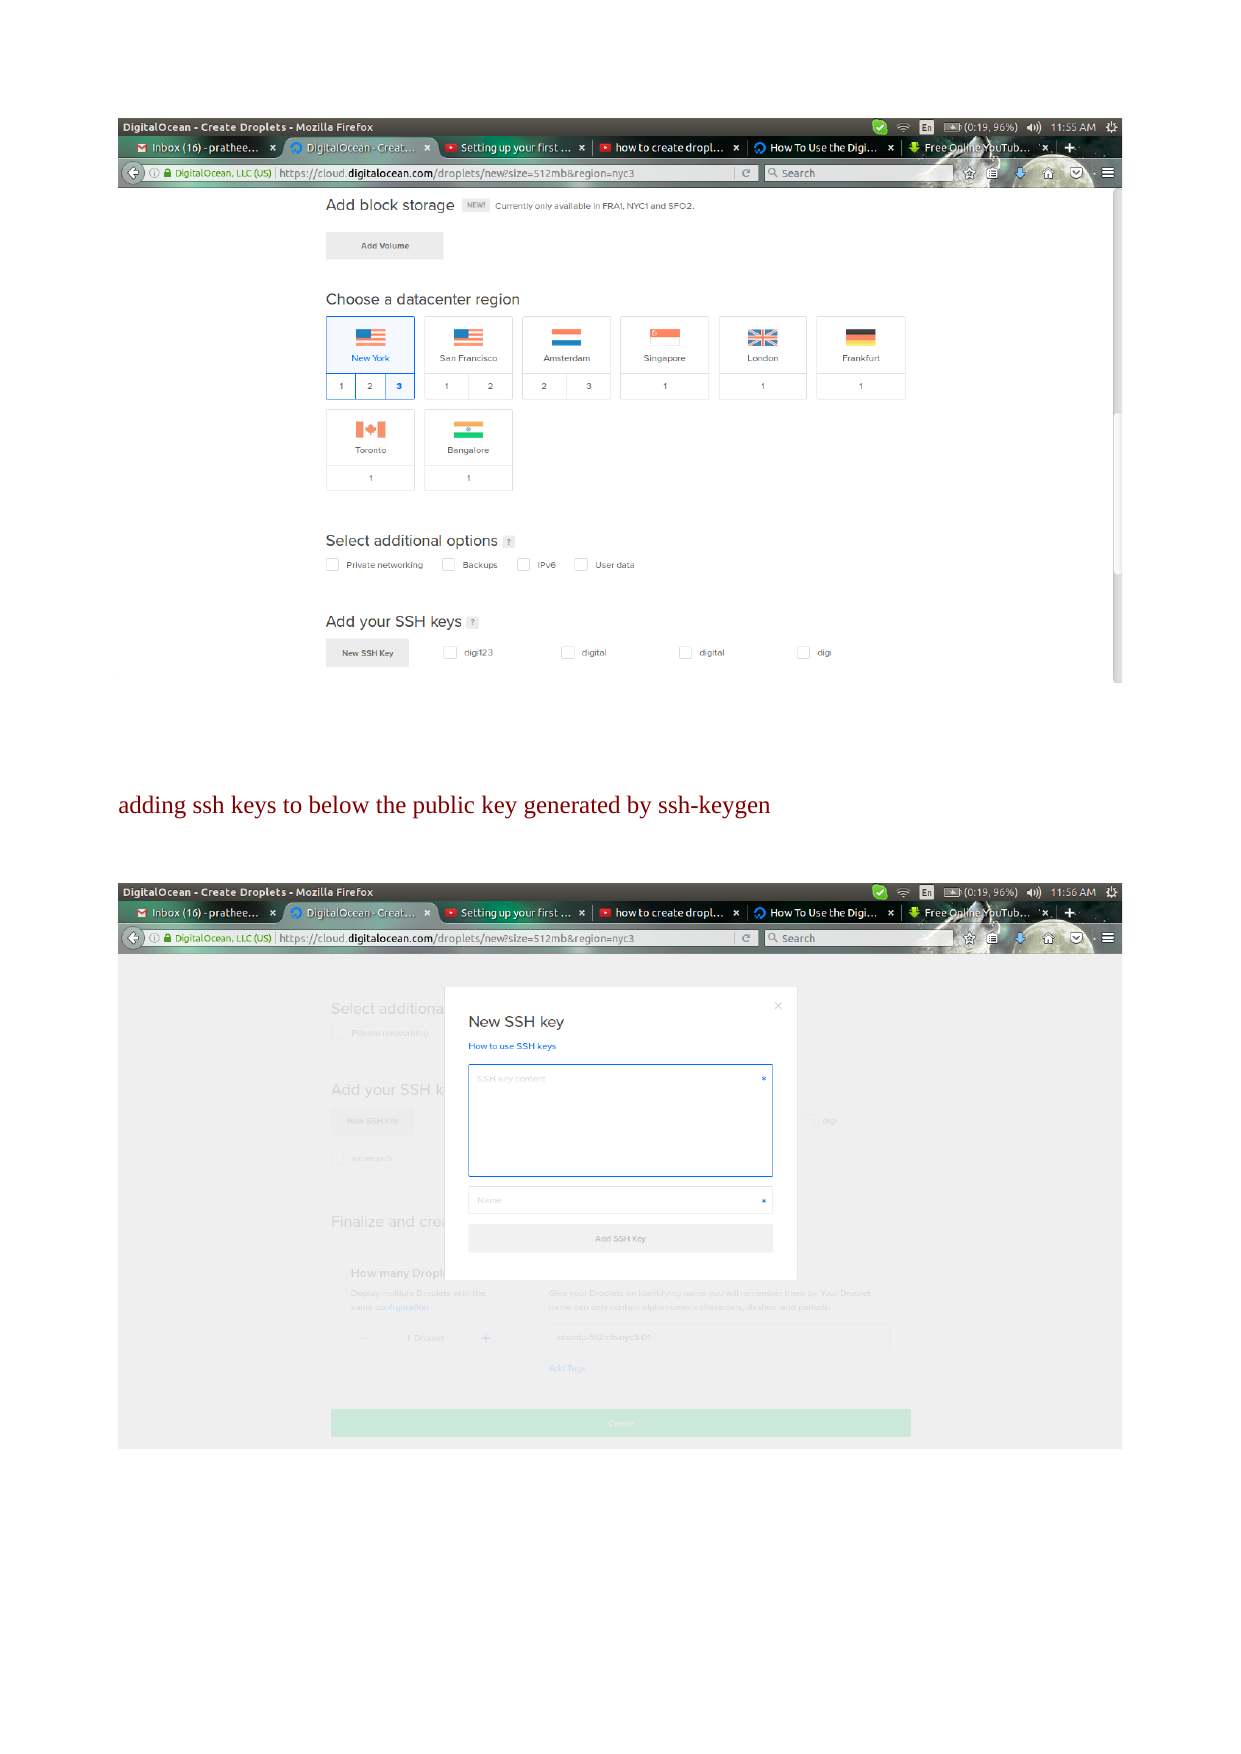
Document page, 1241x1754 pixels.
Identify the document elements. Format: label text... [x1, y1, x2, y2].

picture [118, 883, 1123, 1449]
picture [118, 118, 1123, 683]
text adding ssh keys to below the public key generated by ssh-keygen [118, 790, 1122, 819]
